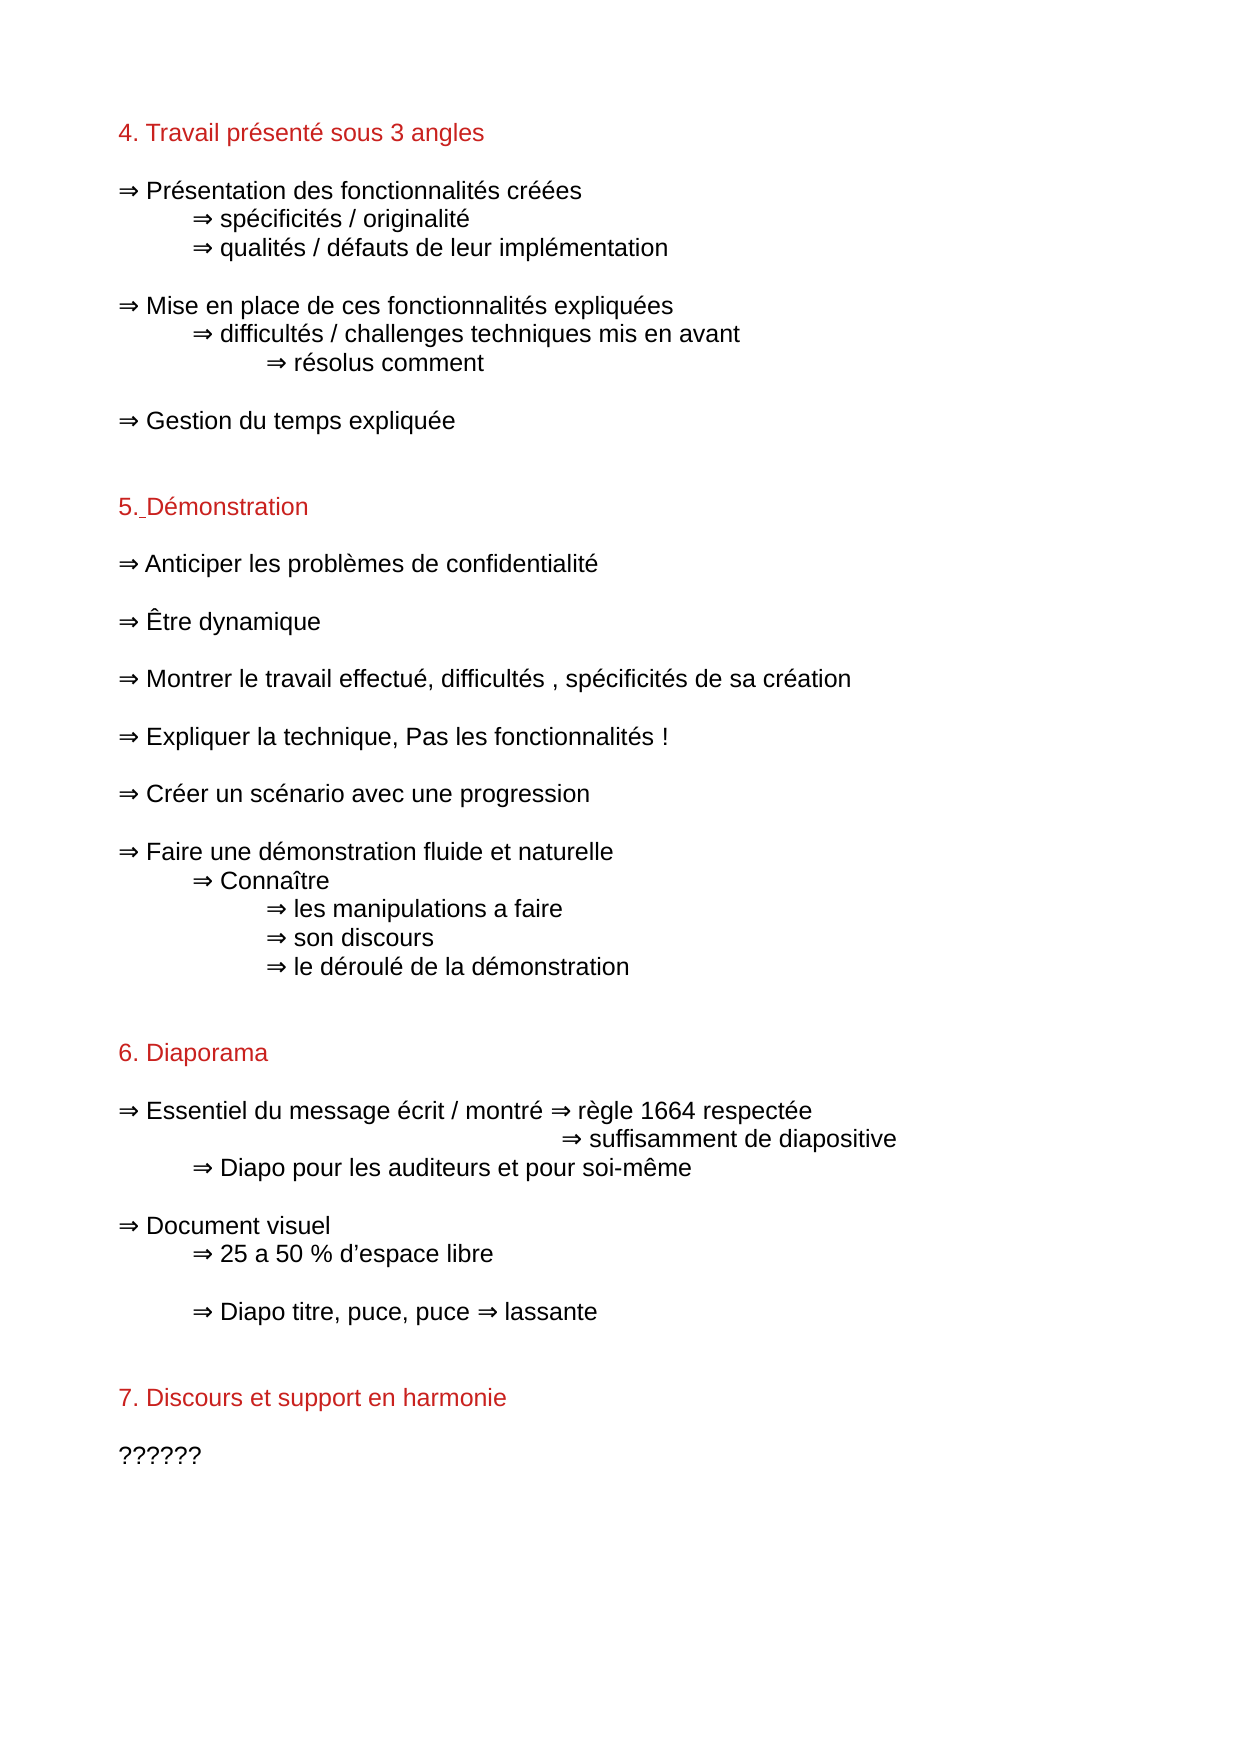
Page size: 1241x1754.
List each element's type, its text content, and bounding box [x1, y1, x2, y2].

text ⇒ suffisamment de diapositive [118, 1124, 1122, 1153]
text ⇒ qualités / défauts de leur implémentation [118, 233, 1122, 262]
text ⇒ Montrer le travail effectué, difficultés , spécificités de sa création [118, 664, 1122, 693]
text ⇒ Créer un scénario avec une progression [118, 779, 1122, 808]
text ⇒ Connaître [118, 866, 1122, 894]
text ⇒ spécificités / originalité [118, 204, 1122, 233]
text ⇒ son discours [118, 923, 1122, 952]
text ⇒ le déroulé de la démonstration [118, 952, 1122, 981]
text ⇒ Présentation des fonctionnalités créées [118, 176, 1122, 204]
text ?????? [118, 1441, 1122, 1469]
text ⇒ Mise en place de ces fonctionnalités expliquées [118, 291, 1122, 319]
text ⇒ Anticiper les problèmes de confidentialité [118, 549, 1122, 578]
text ⇒ Document visuel [118, 1211, 1122, 1239]
text ⇒ Expliquer la technique, Pas les fonctionnalités ! [118, 722, 1122, 751]
text ⇒ Faire une démonstration fluide et naturelle [118, 837, 1122, 866]
text 6. Diaporama [118, 1038, 1122, 1067]
text ⇒ les manipulations a faire [118, 894, 1122, 923]
text ⇒ 25 a 50 % d’espace libre [118, 1239, 1122, 1268]
text ⇒ Essentiel du message écrit / montré ⇒ règle 1664 respectée [118, 1096, 1122, 1124]
text ⇒ Être dynamique [118, 607, 1122, 636]
text 4. Travail présenté sous 3 angles [118, 118, 1122, 147]
text 7. Discours et support en harmonie [118, 1383, 1122, 1412]
text 5. Démonstration [118, 492, 1122, 521]
text ⇒ difficultés / challenges techniques mis en avant [118, 319, 1122, 348]
text ⇒ résolus comment [118, 348, 1122, 377]
text ⇒ Diapo titre, puce, puce ⇒ lassante [118, 1297, 1122, 1326]
text ⇒ Diapo pour les auditeurs et pour soi-même [118, 1153, 1122, 1182]
text ⇒ Gestion du temps expliquée [118, 406, 1122, 434]
